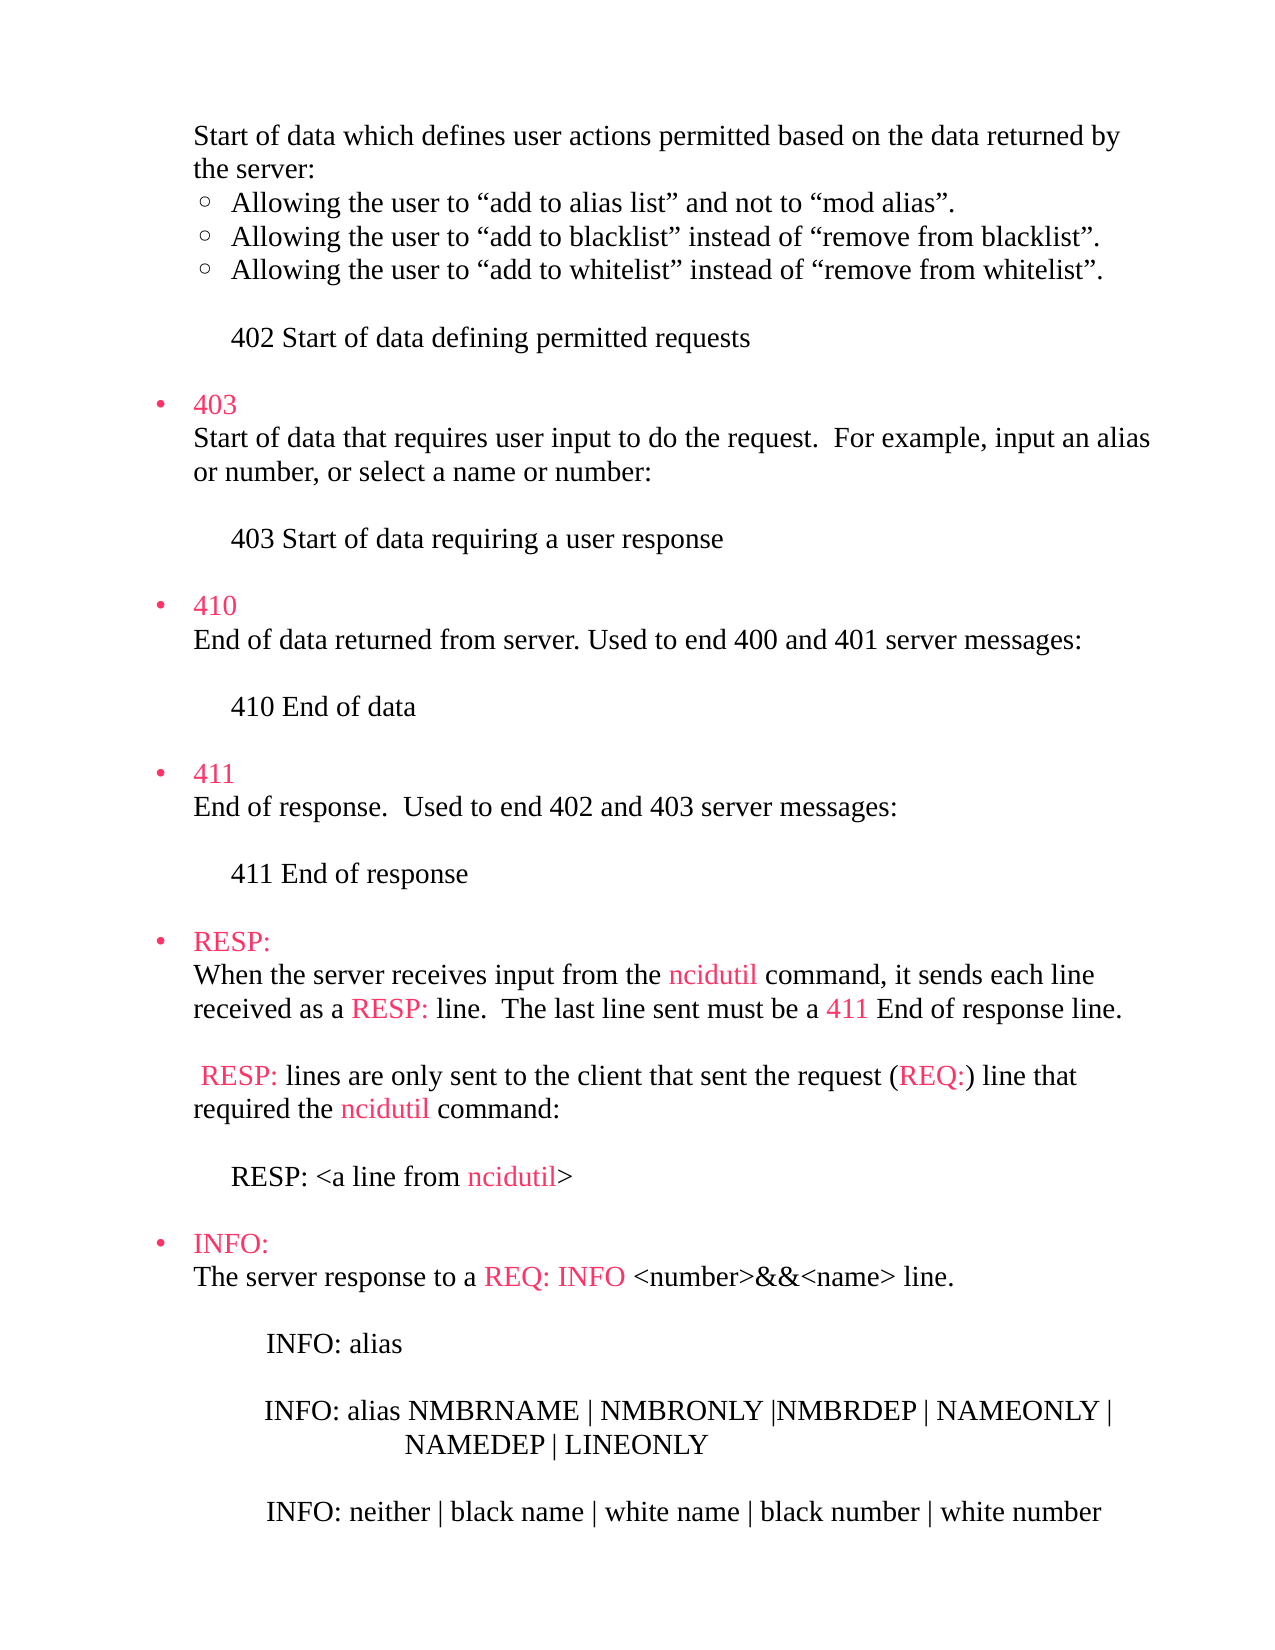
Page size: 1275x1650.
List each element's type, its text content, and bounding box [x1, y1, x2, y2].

list Allowing the user to “add to alias list” and not to “mod alias”. [193, 185, 1157, 219]
list 410 End of data [193, 689, 1157, 722]
list RESP: lines are only sent to the client that sent the request (REQ:) line that required the ncidutil command: [156, 1058, 1157, 1125]
list End of data returned from server. Used to end 400 and 401 server messages: [156, 622, 1157, 655]
list INFO: alias NMBRNAME | NMBRONLY |NMBRDEP | NAMEONLY | [118, 1393, 1157, 1427]
text INFO: alias [266, 1326, 1157, 1360]
list NAMEDEP | LINEONLY [266, 1427, 1157, 1461]
list Start of data which defines user actions permitted based on the data returned by the server: [156, 118, 1157, 185]
list RESP: <a line from ncidutil> [193, 1159, 1157, 1192]
list Allowing the user to “add to whitelist” instead of “remove from whitelist”. [193, 252, 1157, 286]
list INFO: neither | black name | white name | black number | white number [266, 1494, 1157, 1528]
list Allowing the user to “add to blacklist” instead of “remove from blacklist”. [193, 219, 1157, 252]
list 403 [156, 387, 1157, 420]
list 411 End of response [193, 857, 1157, 890]
list When the server receives input from the ncidutil command, it sends each line received as a RESP: line. The last line sent must be a 411 End of response line. [156, 957, 1157, 1024]
list End of response. Used to end 402 and 403 server messages: [156, 789, 1157, 823]
list 403 Start of data requiring a user response [193, 521, 1157, 554]
list 402 Start of data defining permitted requests [193, 320, 1157, 353]
list The server response to a REQ: INFO <number>&&<name> line. [156, 1259, 1157, 1293]
list RESP: [156, 924, 1157, 957]
list 410 [156, 588, 1157, 622]
list Start of data that requires user input to do the request. For example, input an alias or number, or select a name or number: [156, 420, 1157, 487]
list 411 [156, 756, 1157, 789]
list INFO: [156, 1226, 1157, 1259]
